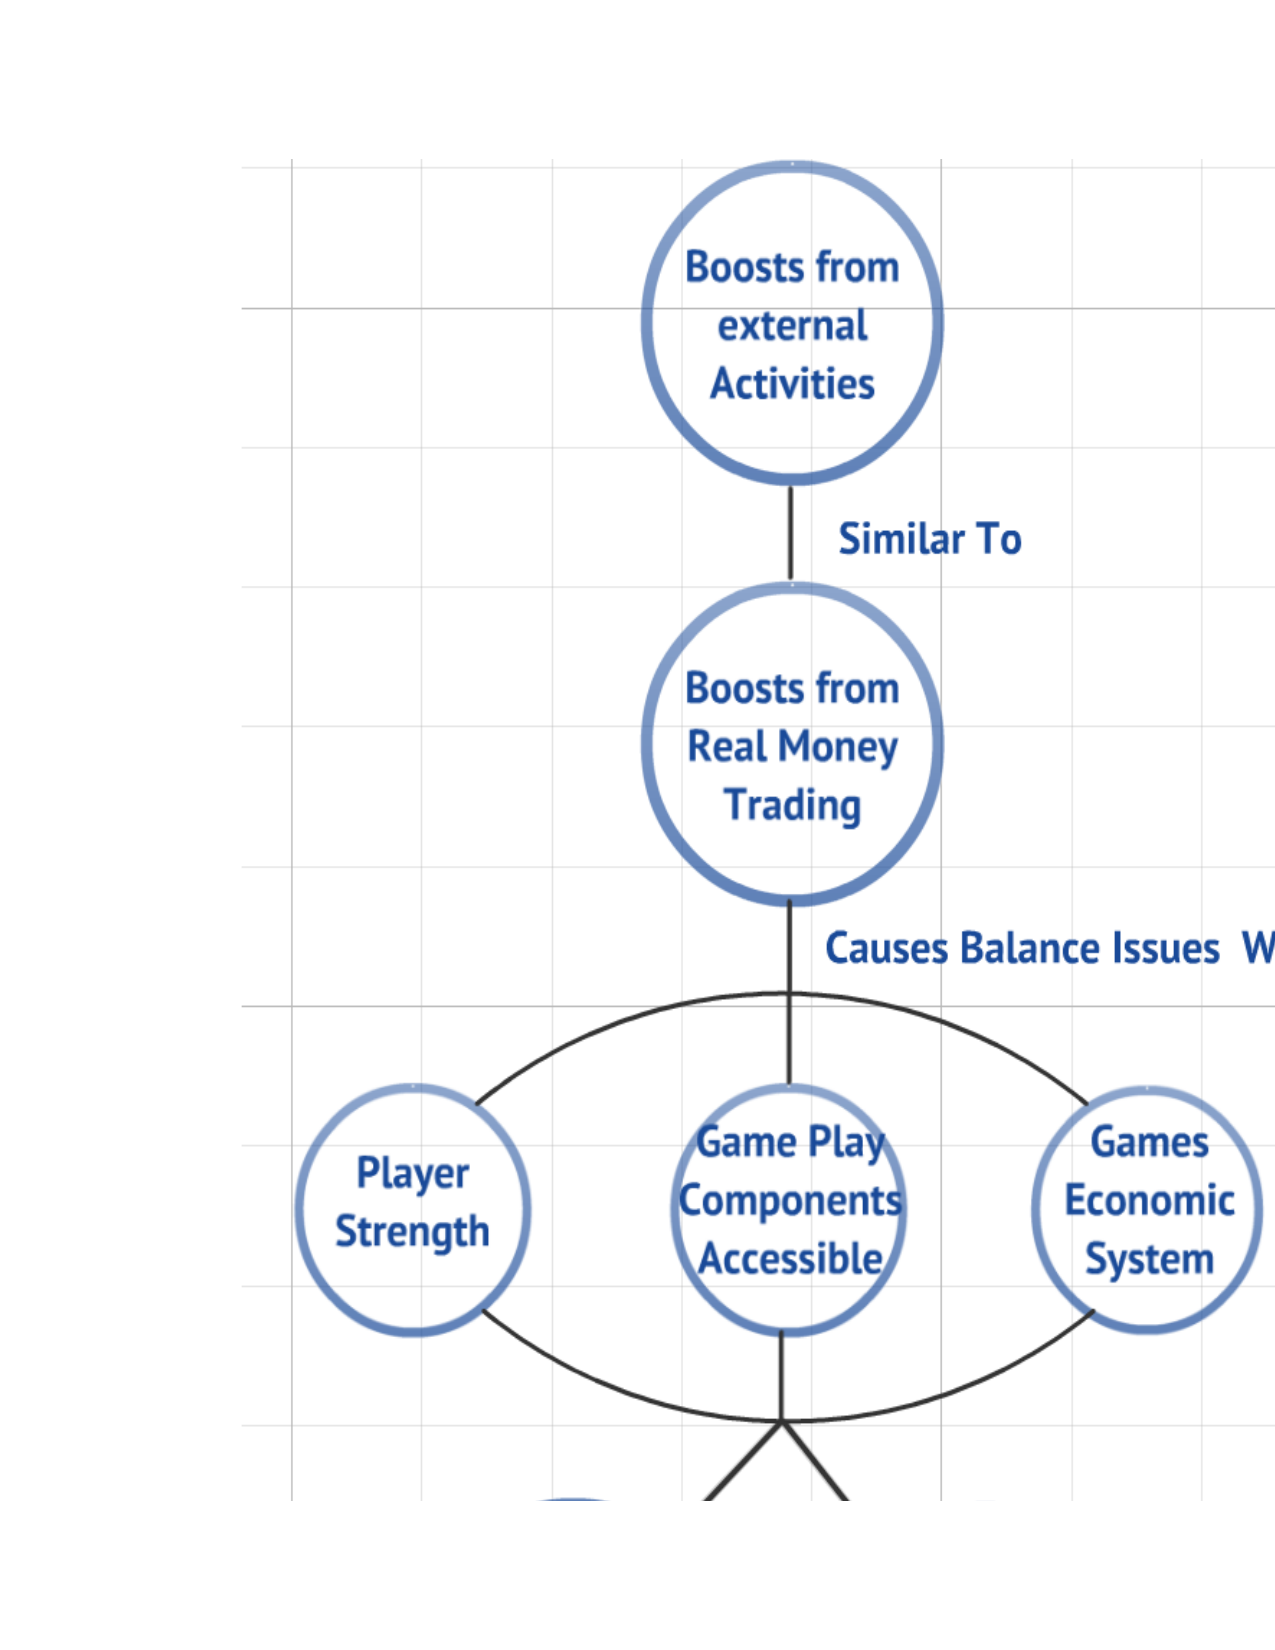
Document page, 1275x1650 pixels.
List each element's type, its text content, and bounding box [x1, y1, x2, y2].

picture [241, 159, 1275, 1501]
subtitle What balance issues are created when a game can be played with or without boosts from external activities? [150, 150, 1275, 1500]
